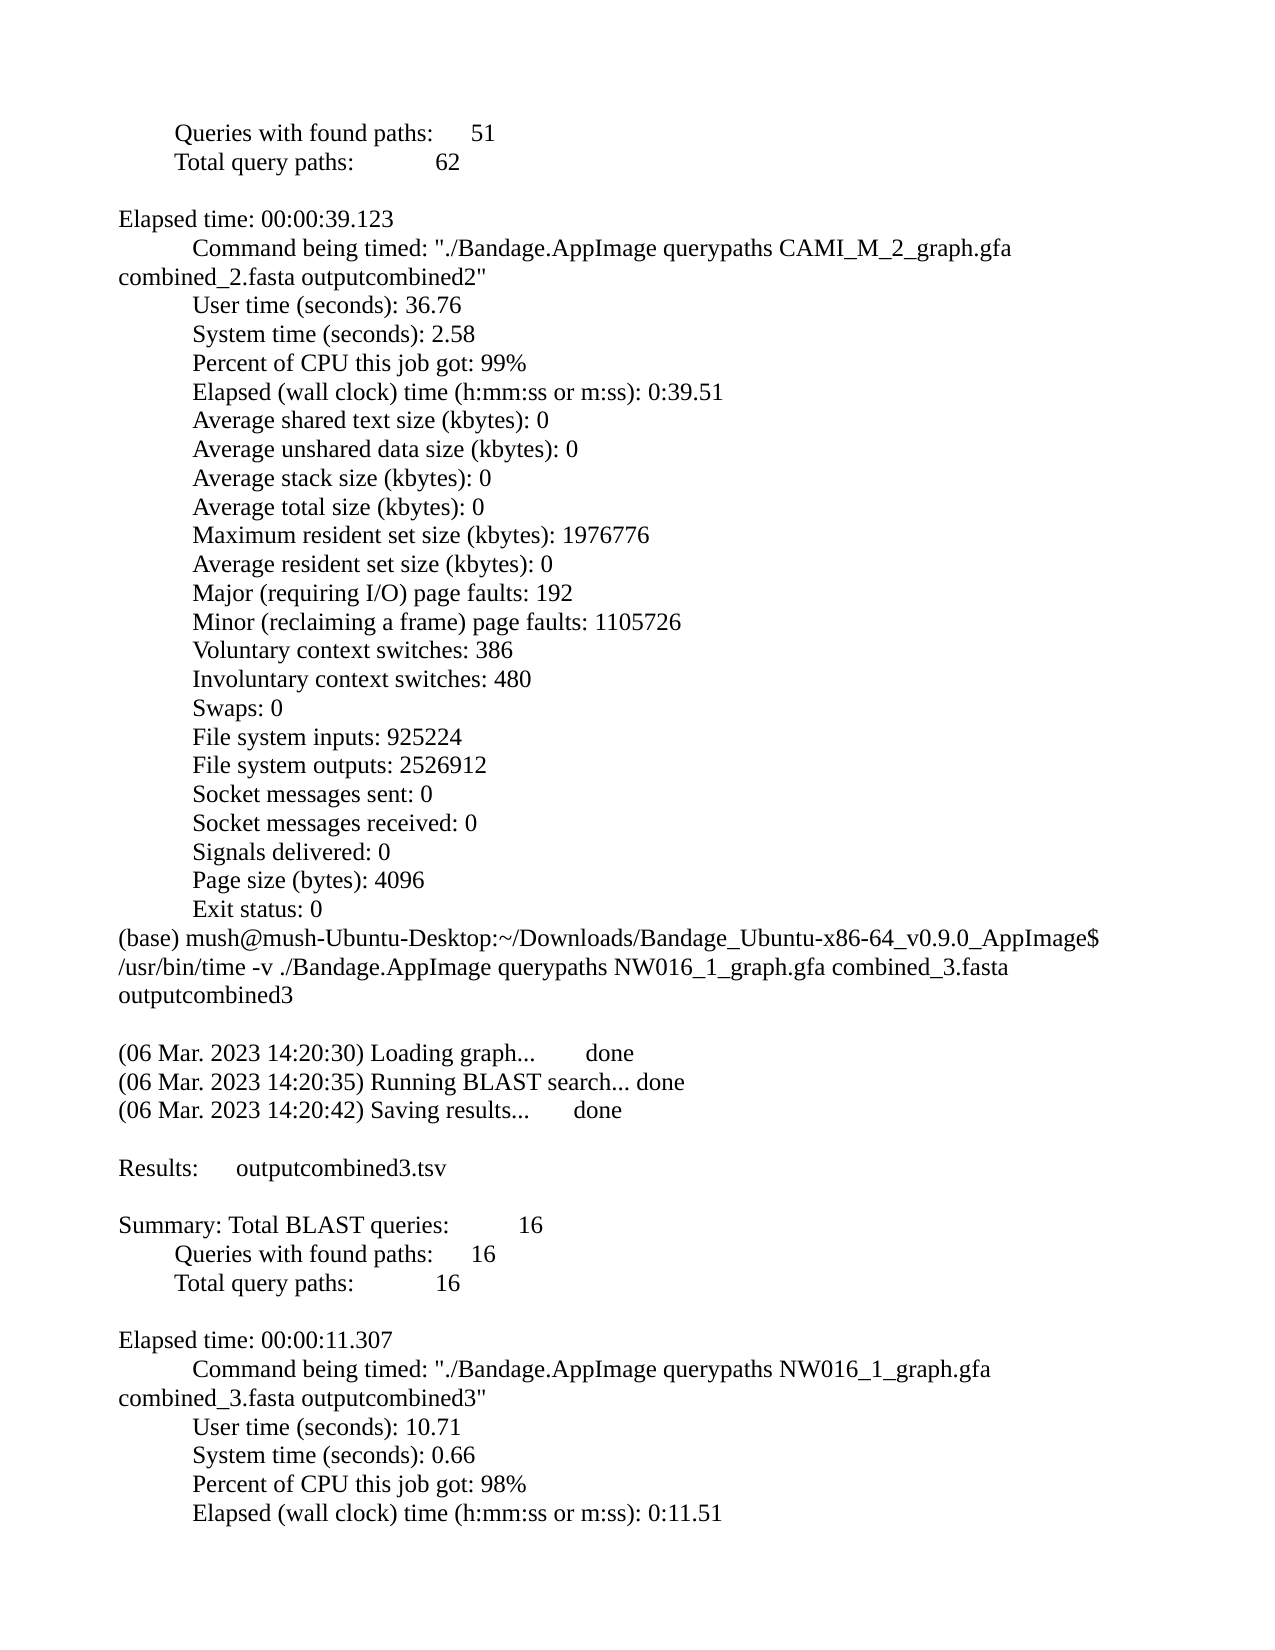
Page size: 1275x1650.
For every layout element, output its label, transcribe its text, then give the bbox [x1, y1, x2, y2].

text Page size (bytes): 4096 [118, 866, 1157, 894]
text (06 Mar. 2023 14:20:30) Loading graph... done [118, 1038, 1157, 1067]
text User time (seconds): 36.76 [118, 291, 1157, 319]
text Major (requiring I/O) page faults: 192 [118, 578, 1157, 607]
text System time (seconds): 0.66 [118, 1441, 1157, 1469]
text Average resident set size (kbytes): 0 [118, 549, 1157, 578]
text Elapsed time: 00:00:39.123 [118, 204, 1157, 233]
text Involuntary context switches: 480 [118, 664, 1157, 693]
text (base) mush@mush-Ubuntu-Desktop:~/Downloads/Bandage_Ubuntu-x86-64_v0.9.0_AppImage$ /usr/bin/time -v ./Bandage.AppImage querypaths NW016_1_graph.gfa combined_3.fasta outputcombined3 [118, 923, 1157, 1009]
text Socket messages sent: 0 [118, 779, 1157, 808]
text Average total size (kbytes): 0 [118, 492, 1157, 521]
text Swaps: 0 [118, 693, 1157, 722]
text Minor (reclaiming a frame) page faults: 1105726 [118, 607, 1157, 636]
text File system inputs: 925224 [118, 722, 1157, 751]
text (06 Mar. 2023 14:20:42) Saving results... done [118, 1096, 1157, 1124]
text Percent of CPU this job got: 99% [118, 348, 1157, 377]
text Maximum resident set size (kbytes): 1976776 [118, 521, 1157, 549]
text Queries with found paths: 16 [118, 1239, 1157, 1268]
text Socket messages received: 0 [118, 808, 1157, 837]
text Elapsed (wall clock) time (h:mm:ss or m:ss): 0:39.51 [118, 377, 1157, 406]
text Total query paths: 16 [118, 1268, 1157, 1297]
text Command being timed: "./Bandage.AppImage querypaths CAMI_M_2_graph.gfa combined_2.fasta outputcombined2" [118, 233, 1157, 291]
text Average shared text size (kbytes): 0 [118, 406, 1157, 434]
text Summary: Total BLAST queries: 16 [118, 1211, 1157, 1239]
text Voluntary context switches: 386 [118, 636, 1157, 664]
text Average unshared data size (kbytes): 0 [118, 434, 1157, 463]
text User time (seconds): 10.71 [118, 1412, 1157, 1441]
text (06 Mar. 2023 14:20:35) Running BLAST search... done [118, 1067, 1157, 1096]
text Total query paths: 62 [118, 147, 1157, 176]
text Command being timed: "./Bandage.AppImage querypaths NW016_1_graph.gfa combined_3.fasta outputcombined3" [118, 1354, 1157, 1412]
text System time (seconds): 2.58 [118, 319, 1157, 348]
text Results: outputcombined3.tsv [118, 1153, 1157, 1182]
text Signals delivered: 0 [118, 837, 1157, 866]
text Queries with found paths: 51 [118, 118, 1157, 147]
text Exit status: 0 [118, 894, 1157, 923]
text Average stack size (kbytes): 0 [118, 463, 1157, 492]
text Elapsed (wall clock) time (h:mm:ss or m:ss): 0:11.51 [118, 1498, 1157, 1527]
text Elapsed time: 00:00:11.307 [118, 1326, 1157, 1354]
text File system outputs: 2526912 [118, 751, 1157, 779]
text Percent of CPU this job got: 98% [118, 1469, 1157, 1498]
